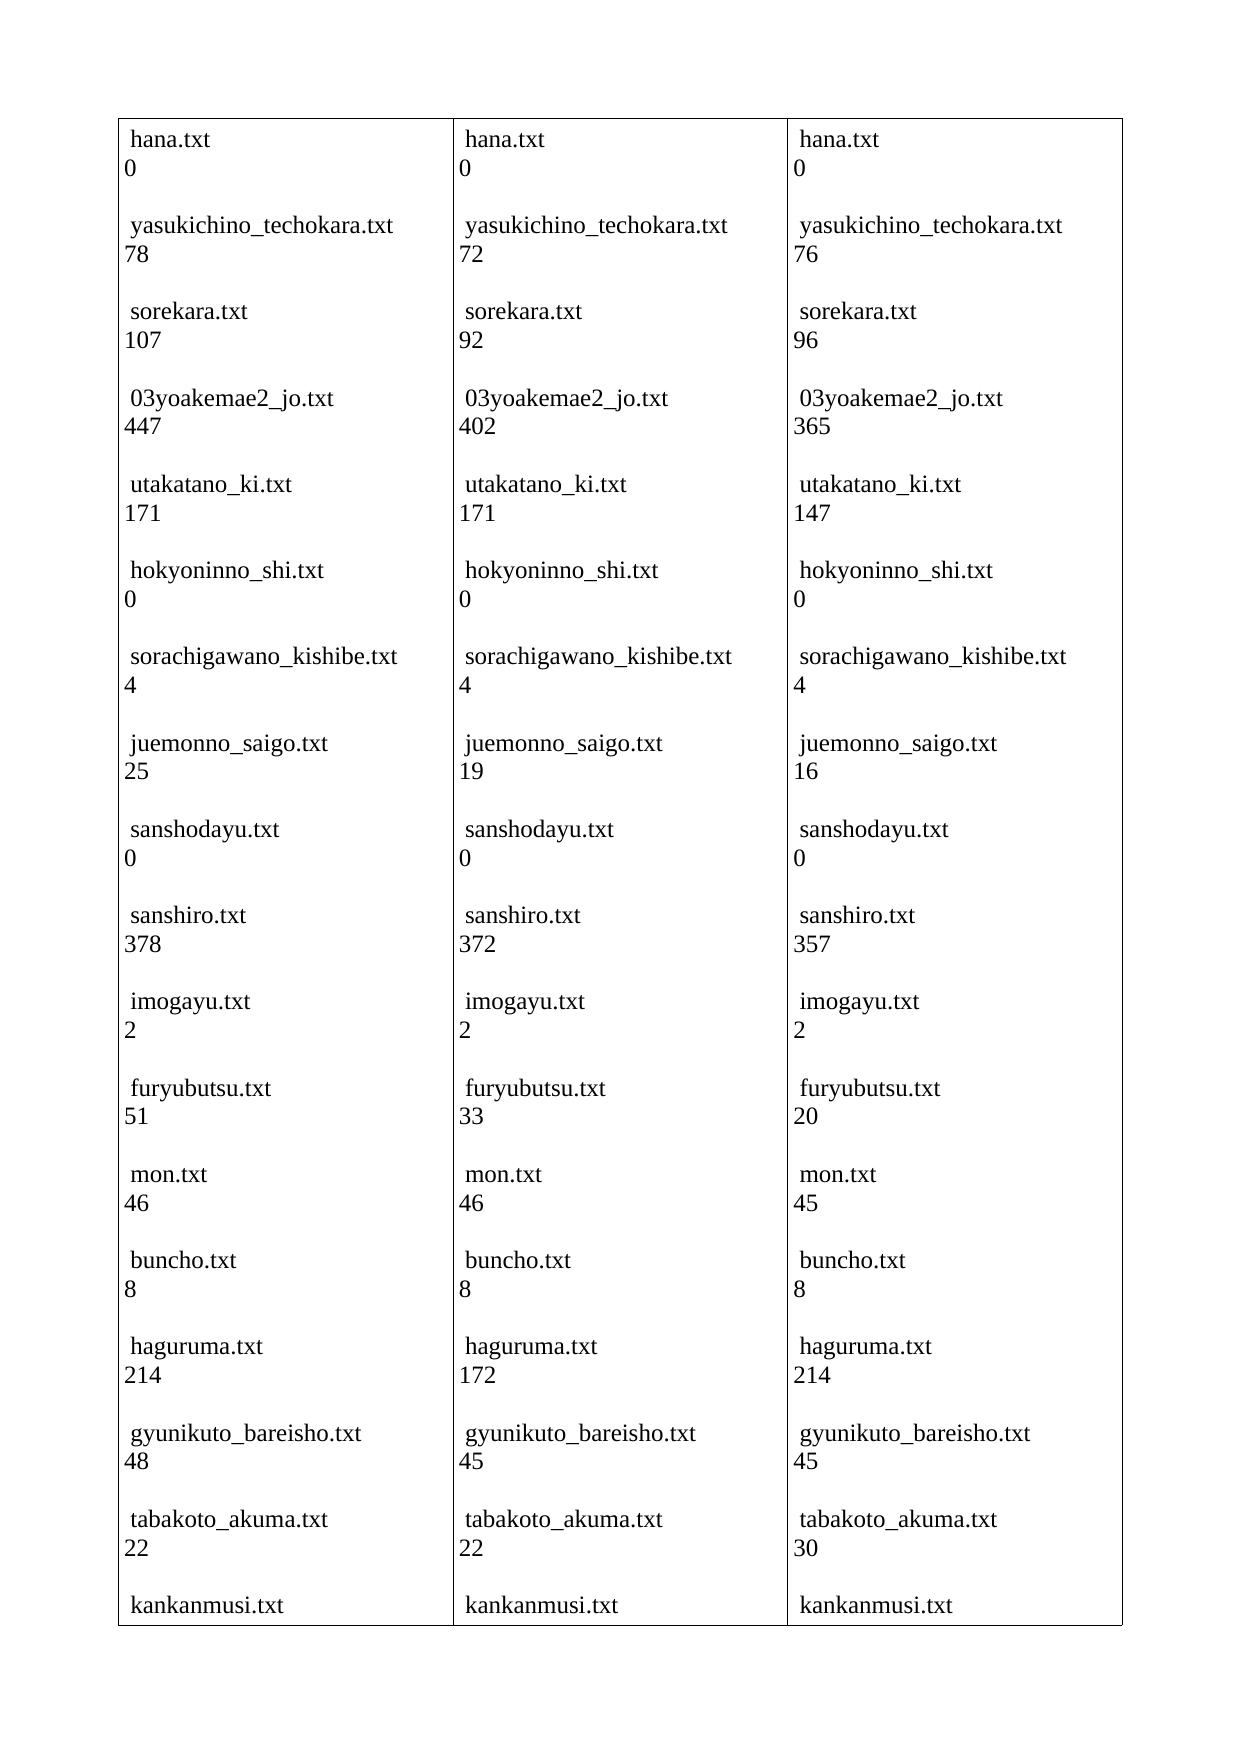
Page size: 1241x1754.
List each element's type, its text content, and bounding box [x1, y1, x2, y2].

table_cell hana.txt 0 yasukichino_techokara.txt 76 sorekara.txt 96 03yoakemae2_jo.txt 365 utakatano_ki.txt 147 hokyoninno_shi.txt 0 sorachigawano_kishibe.txt 4 juemonno_saigo.txt 16 sanshodayu.txt 0 sanshiro.txt 357 imogayu.txt 2 furyubutsu.txt 20 mon.txt 45 buncho.txt 8 haguruma.txt 214 gyunikuto_bareisho.txt 45 tabakoto_akuma.txt 30 kankanmusi.txt [788, 119, 1122, 1625]
table_cell hana.txt 0 yasukichino_techokara.txt 78 sorekara.txt 107 03yoakemae2_jo.txt 447 utakatano_ki.txt 171 hokyoninno_shi.txt 0 sorachigawano_kishibe.txt 4 juemonno_saigo.txt 25 sanshodayu.txt 0 sanshiro.txt 378 imogayu.txt 2 furyubutsu.txt 51 mon.txt 46 buncho.txt 8 haguruma.txt 214 gyunikuto_bareisho.txt 48 tabakoto_akuma.txt 22 kankanmusi.txt [119, 119, 453, 1625]
table_cell hana.txt 0 yasukichino_techokara.txt 72 sorekara.txt 92 03yoakemae2_jo.txt 402 utakatano_ki.txt 171 hokyoninno_shi.txt 0 sorachigawano_kishibe.txt 4 juemonno_saigo.txt 19 sanshodayu.txt 0 sanshiro.txt 372 imogayu.txt 2 furyubutsu.txt 33 mon.txt 46 buncho.txt 8 haguruma.txt 172 gyunikuto_bareisho.txt 45 tabakoto_akuma.txt 22 kankanmusi.txt [454, 119, 787, 1625]
